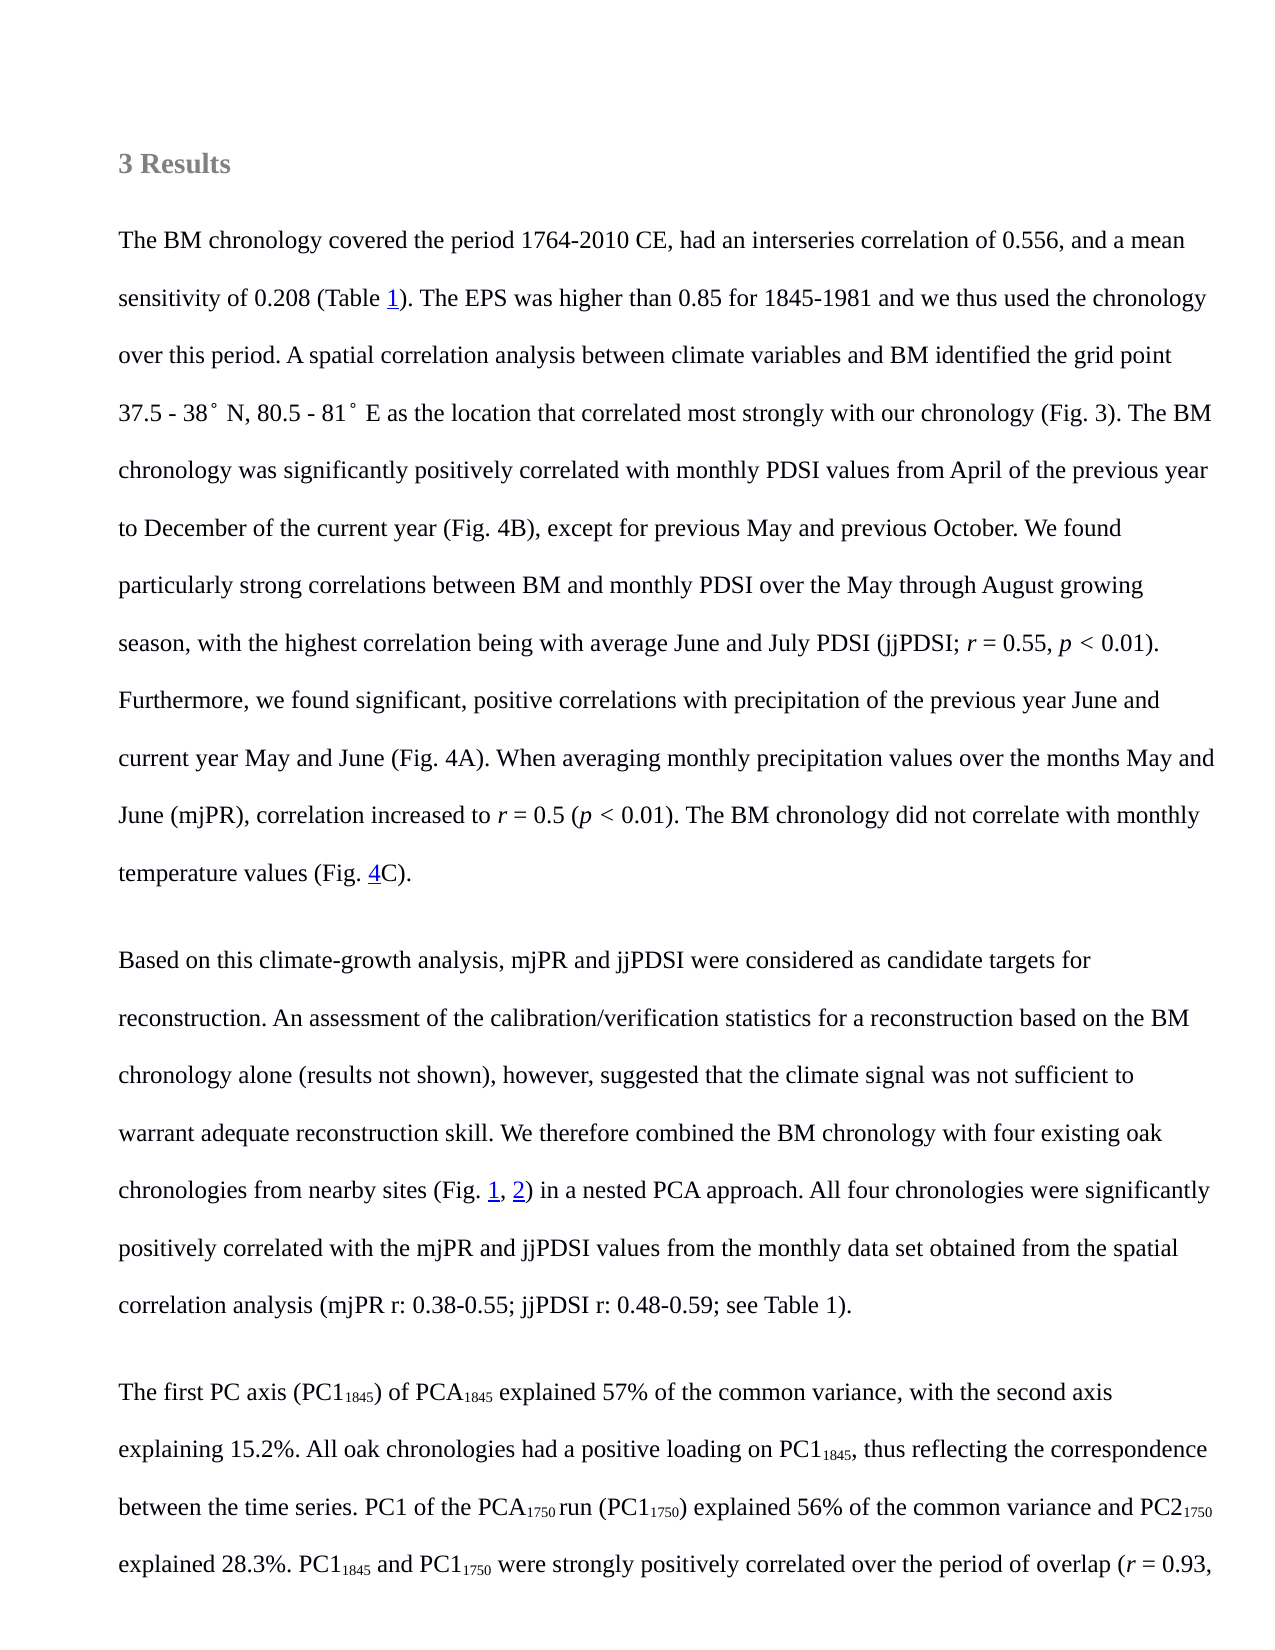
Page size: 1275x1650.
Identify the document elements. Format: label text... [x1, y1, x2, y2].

subtitle 3 Results [118, 146, 1216, 179]
text Based on this climate-growth analysis, mjPR and jjPDSI were considered as candidate targets for reconstruction. An assessment of the calibration/verification statistics for a reconstruction based on the BM chronology alone (results not shown), however, suggested that the climate signal was not sufficient to warrant adequate reconstruction skill. We therefore combined the BM chronology with four existing oak chronologies from nearby sites (Fig. 1, 2) in a nested PCA approach. All four chronologies were significantly positively correlated with the mjPR and jjPDSI values from the monthly data set obtained from the spatial correlation analysis (mjPR r: 0.38-0.55; jjPDSI r: 0.48-0.59; see Table 1). [118, 945, 1216, 1319]
text The first PC axis (PC11845) of PCA1845 explained 57% of the common variance, with the second axis explaining 15.2%. All oak chronologies had a positive loading on PC11845, thus reflecting the correspondence between the time series. PC1 of the PCA1750 run (PC11750) explained 56% of the common variance and PC21750 explained 28.3%. PC11845 and PC11750 were strongly positively correlated over the period of overlap (r = 0.93, [118, 1377, 1216, 1578]
text The BM chronology covered the period 1764-2010 CE, had an interseries correlation of 0.556, and a mean sensitivity of 0.208 (Table 1). The EPS was higher than 0.85 for 1845-1981 and we thus used the chronology over this period. A spatial correlation analysis between climate variables and BM identified the grid point 37.5 - 38 ̊ N, 80.5 - 81 ̊ E as the location that correlated most strongly with our chronology (Fig. 3). The BM chronology was significantly positively correlated with monthly PDSI values from April of the previous year to December of the current year (Fig. 4B), except for previous May and previous October. We found particularly strong correlations between BM and monthly PDSI over the May through August growing season, with the highest correlation being with average June and July PDSI (jjPDSI; r = 0.55, p < 0.01). Furthermore, we found significant, positive correlations with precipitation of the previous year June and current year May and June (Fig. 4A). When averaging monthly precipitation values over the months May and June (mjPR), correlation increased to r = 0.5 (p < 0.01). The BM chronology did not correlate with monthly temperature values (Fig. 4C). [118, 226, 1216, 887]
